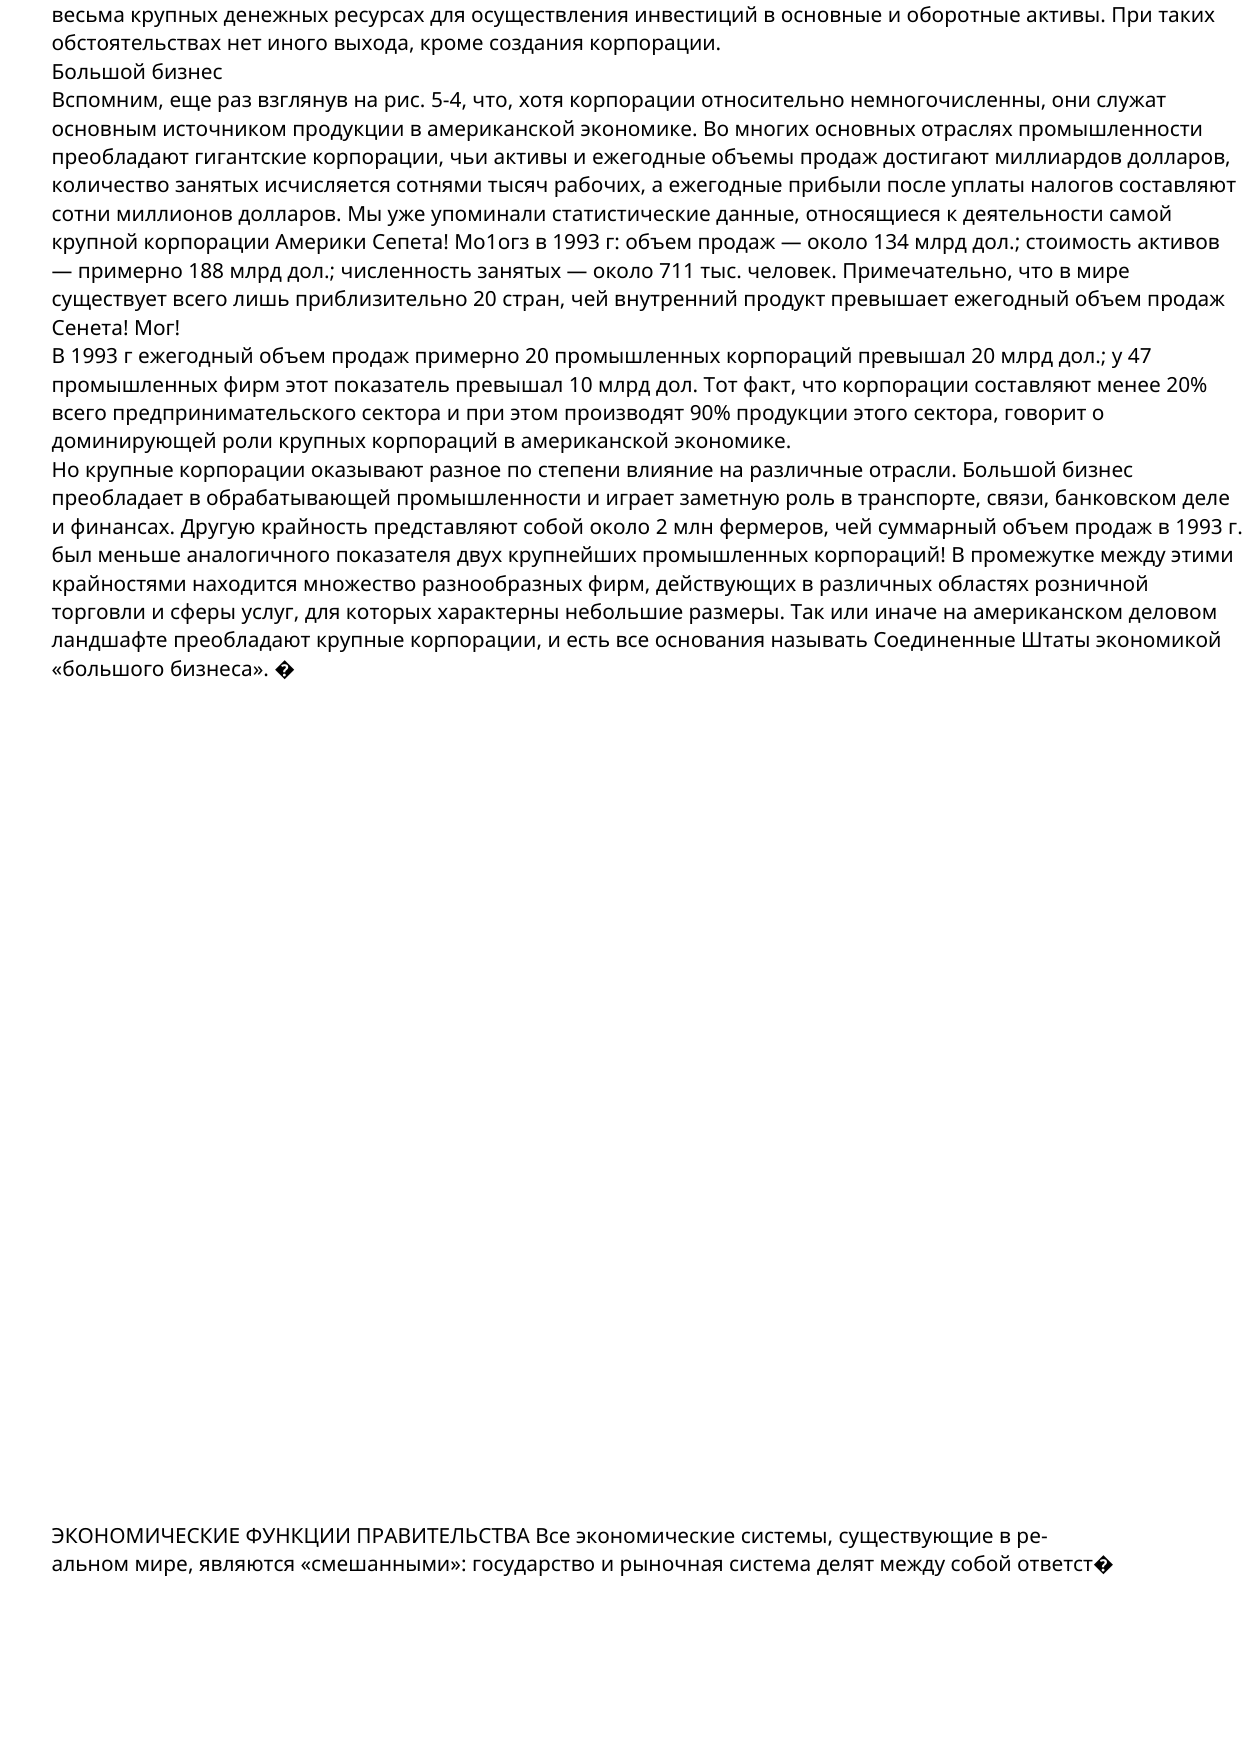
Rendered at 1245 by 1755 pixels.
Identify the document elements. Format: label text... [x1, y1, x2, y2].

text альном мире, являются «смешанными»: государство и рыночная система делят между собой ответст� [51, 1549, 1245, 1578]
text Большой бизнес [51, 57, 1245, 85]
text Вспомним, еще раз взглянув на рис. 5-4, что, хотя корпорации относительно немногочисленны, они служат основным источником продукции в американской экономике. Во многих основных отраслях промышленности преобладают гигантские корпорации, чьи активы и ежегодные объемы продаж достигают миллиардов долларов, количество занятых исчисляется сотнями тысяч рабочих, а ежегодные прибыли после уплаты налогов составляют сотни миллионов долларов. Мы уже упоминали статистические данные, относящиеся к деятельности самой крупной корпорации Америки Сепета! Мо1огз в 1993 г: объем продаж — около 134 млрд дол.; стоимость активов — примерно 188 млрд дол.; численность занятых — около 711 тыс. человек. Примечательно, что в мире существует всего лишь приблизительно 20 стран, чей внутренний продукт превышает ежегодный объем продаж Сенета! Мог! [51, 85, 1245, 341]
text ЭКОНОМИЧЕСКИЕ ФУНКЦИИ ПРАВИТЕЛЬСТВА Все экономические системы, существующие в ре- [51, 1521, 1245, 1549]
text весьма крупных денежных ресурсах для осуществления инвестиций в основные и оборотные активы. При таких обстоятельствах нет иного выхода, кроме создания корпорации. [51, 0, 1245, 57]
text В 1993 г ежегодный объем продаж примерно 20 промышленных корпораций превышал 20 млрд дол.; у 47 промышленных фирм этот показатель превышал 10 млрд дол. Тот факт, что корпорации составляют менее 20% всего предпринимательского сектора и при этом производят 90% продукции этого сектора, говорит о доминирующей роли крупных корпораций в американской экономике. [51, 341, 1245, 455]
text Но крупные корпорации оказывают разное по степени влияние на различные отрасли. Большой бизнес преобладает в обрабатывающей промышленности и играет заметную роль в транспорте, связи, банковском деле и финансах. Другую крайность представляют собой около 2 млн фермеров, чей суммарный объем продаж в 1993 г. был меньше аналогичного показателя двух крупнейших промышленных корпораций! В промежутке между этими крайностями находится множество разнообразных фирм, действующих в различных областях розничной торговли и сферы услуг, для которых характерны небольшие размеры. Так или иначе на американском деловом ландшафте преобладают крупные корпорации, и есть все основания называть Соединенные Штаты экономикой «большого бизнеса». � [51, 455, 1245, 682]
